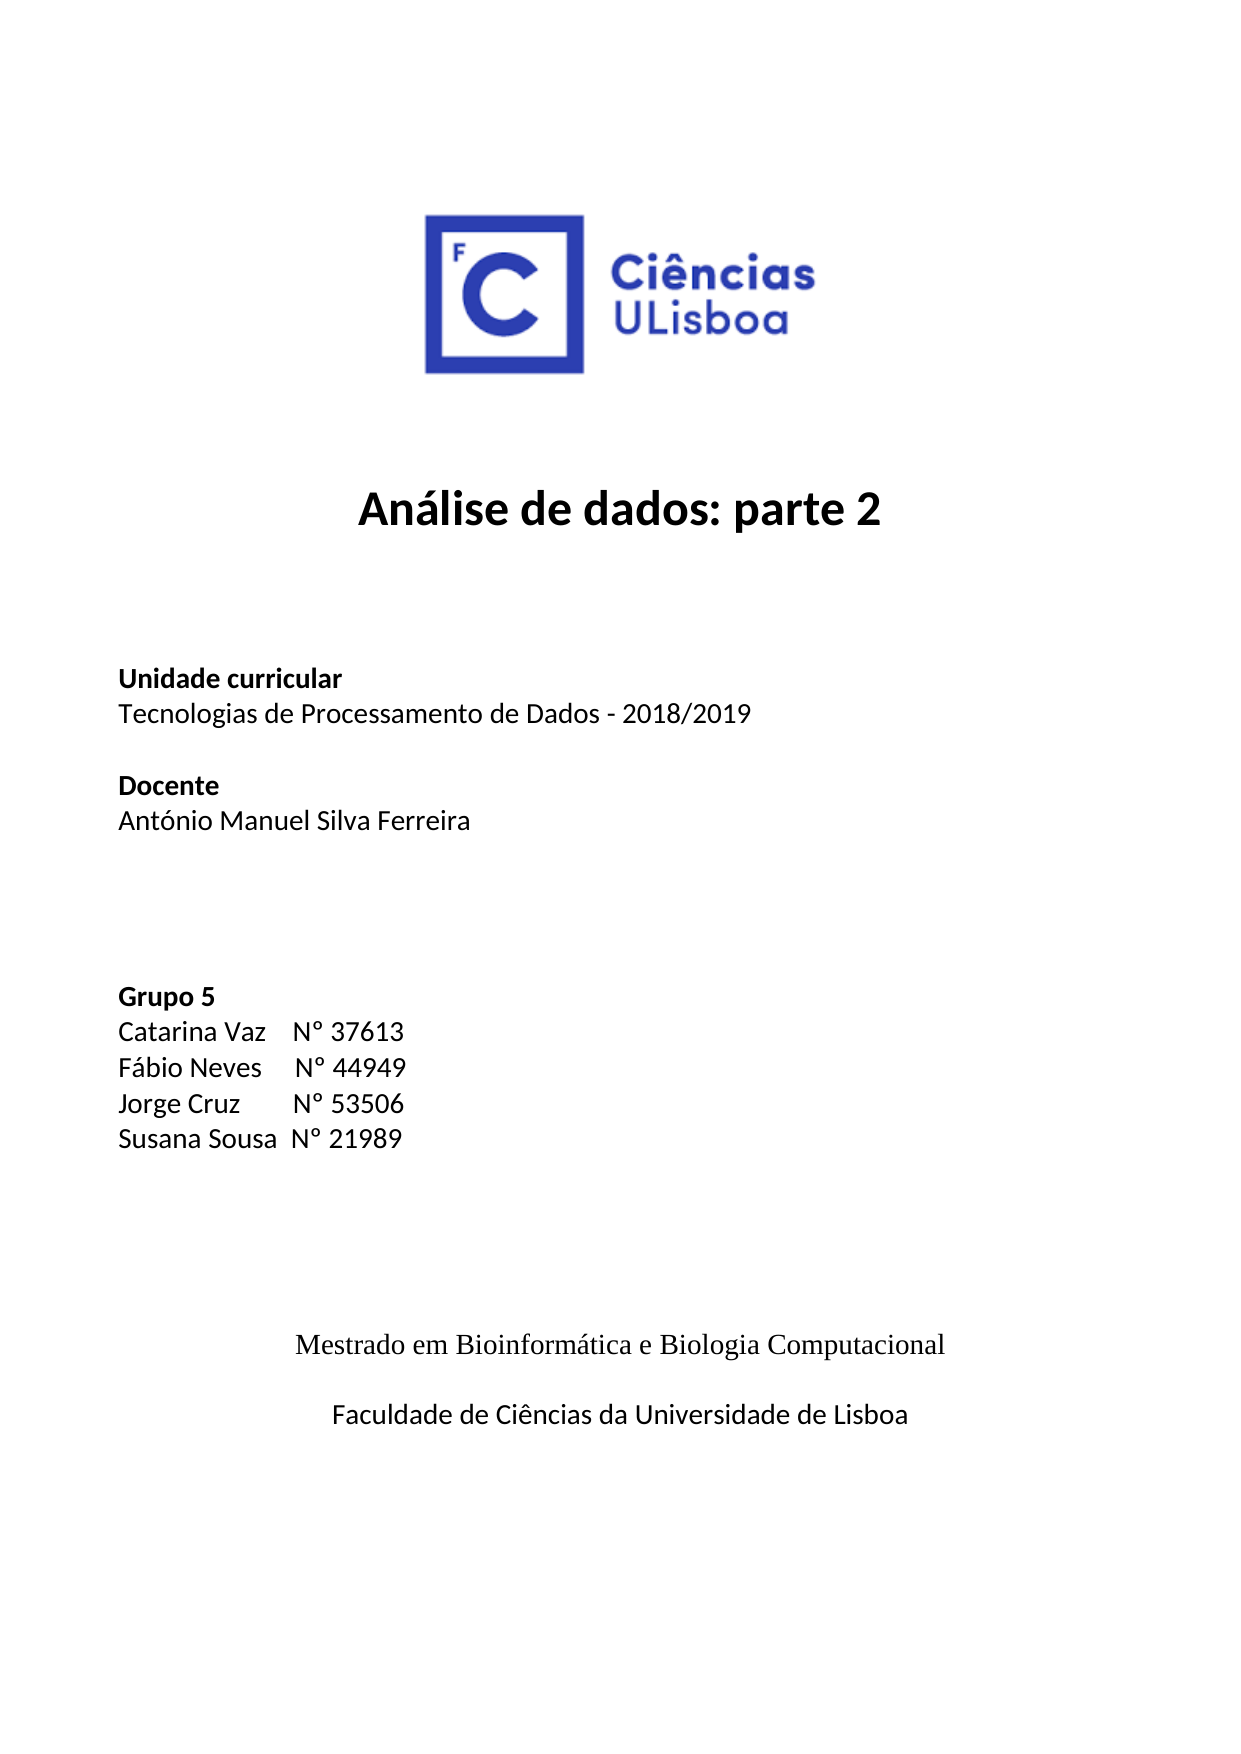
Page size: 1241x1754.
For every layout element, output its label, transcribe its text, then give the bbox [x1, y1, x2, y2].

text Faculdade de Ciências da Universidade de Lisboa [118, 1396, 1122, 1432]
text António Manuel Silva Ferreira [118, 802, 1122, 838]
text Jorge Cruz Nº 53506 [118, 1085, 1122, 1120]
text Mestrado em Bioinformática e Biologia Computacional [118, 1327, 1122, 1361]
picture [378, 168, 863, 422]
text Unidade curricular [118, 660, 1122, 696]
text Catarina Vaz Nº 37613 [118, 1013, 1122, 1049]
text Tecnologias de Processamento de Dados - 2018/2019 [118, 696, 1122, 731]
text Grupo 5 [118, 978, 1122, 1013]
text Docente [118, 767, 1122, 802]
text Fábio Neves Nº 44949 [118, 1049, 1122, 1085]
text Análise de dados: parte 2 [118, 477, 1122, 538]
text Susana Sousa Nº 21989 [118, 1120, 1122, 1156]
